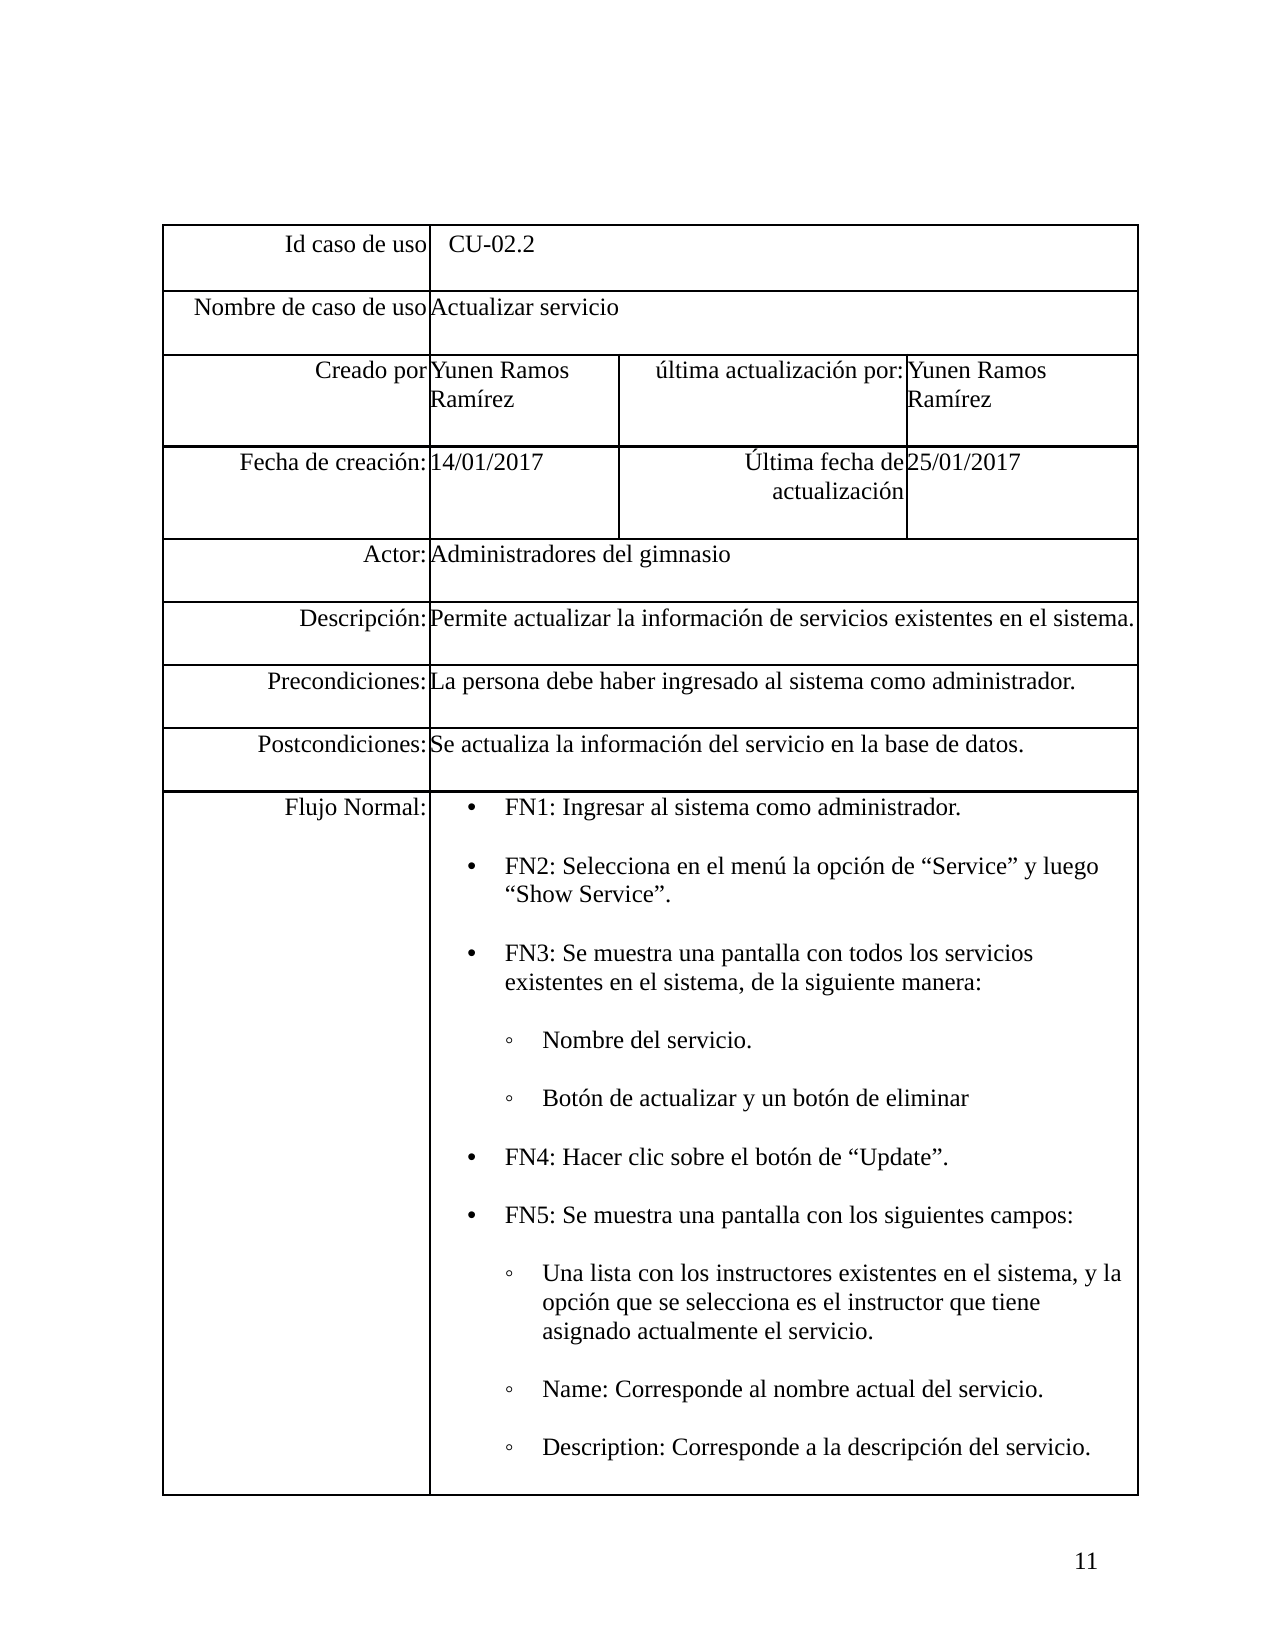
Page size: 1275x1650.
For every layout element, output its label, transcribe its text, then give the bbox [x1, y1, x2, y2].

table_cell FN1: Ingresar al sistema como administrador. FN2: Selecciona en el menú la opción de “Service” y luego “Show Service”. FN3: Se muestra una pantalla con todos los servicios existentes en el sistema, de la siguiente manera: Nombre del servicio. Botón de actualizar y un botón de eliminar FN4: Hacer clic sobre el botón de “Update”. FN5: Se muestra una pantalla con los siguientes campos: Una lista con los instructores existentes en el sistema, y la opción que se selecciona es el instructor que tiene asignado actualmente el servicio. Name: Corresponde al nombre actual del servicio. Description: Corresponde a la descripción del servicio. Payment Method: Muestra una lista con los métodos de pago existentes en el sistema para el servicio actual, con sus respectivos precios dependiendo de la modalidad. Quota: Es el cupo de personas. Start date: Fecha de inicio del servicio. End date: Fecha de finalización del servicio. FN6: El administrador completa cada uno de los campos anteriores con la respectiva información. FN7: Hace clic sobre el botón “Update”. FN8: Se realizan las peticiones correspondientes para ingresar la nueva información del servicio al sistema. [431, 793, 1137, 1494]
table_cell Nombre de caso de uso [164, 292, 429, 353]
table_cell Creado por [164, 356, 429, 445]
table_cell Actor: [164, 540, 429, 601]
table_cell La persona debe haber ingresado al sistema como administrador. [431, 666, 1137, 727]
table_cell Se actualiza la información del servicio en la base de datos. [431, 729, 1137, 790]
table_cell 25/01/2017 [908, 448, 1137, 537]
table_cell Actualizar servicio [431, 292, 1137, 353]
table_cell Flujo Normal: [164, 793, 429, 1494]
table_header CU-02.2 [431, 226, 1137, 290]
table_cell Postcondiciones: [164, 729, 429, 790]
table_cell Administradores del gimnasio [431, 540, 1137, 601]
table_cell Yunen Ramos Ramírez [431, 356, 618, 445]
table_cell Última fecha de actualización [620, 448, 906, 537]
table_cell Descripción: [164, 603, 429, 664]
table_cell 14/01/2017 [431, 448, 618, 537]
table_cell Yunen Ramos Ramírez [908, 356, 1137, 445]
table_cell Fecha de creación: [164, 448, 429, 537]
table_cell última actualización por: [620, 356, 906, 445]
table_cell Precondiciones: [164, 666, 429, 727]
table_cell Permite actualizar la información de servicios existentes en el sistema. [431, 603, 1137, 664]
table_header Id caso de uso [164, 226, 429, 290]
